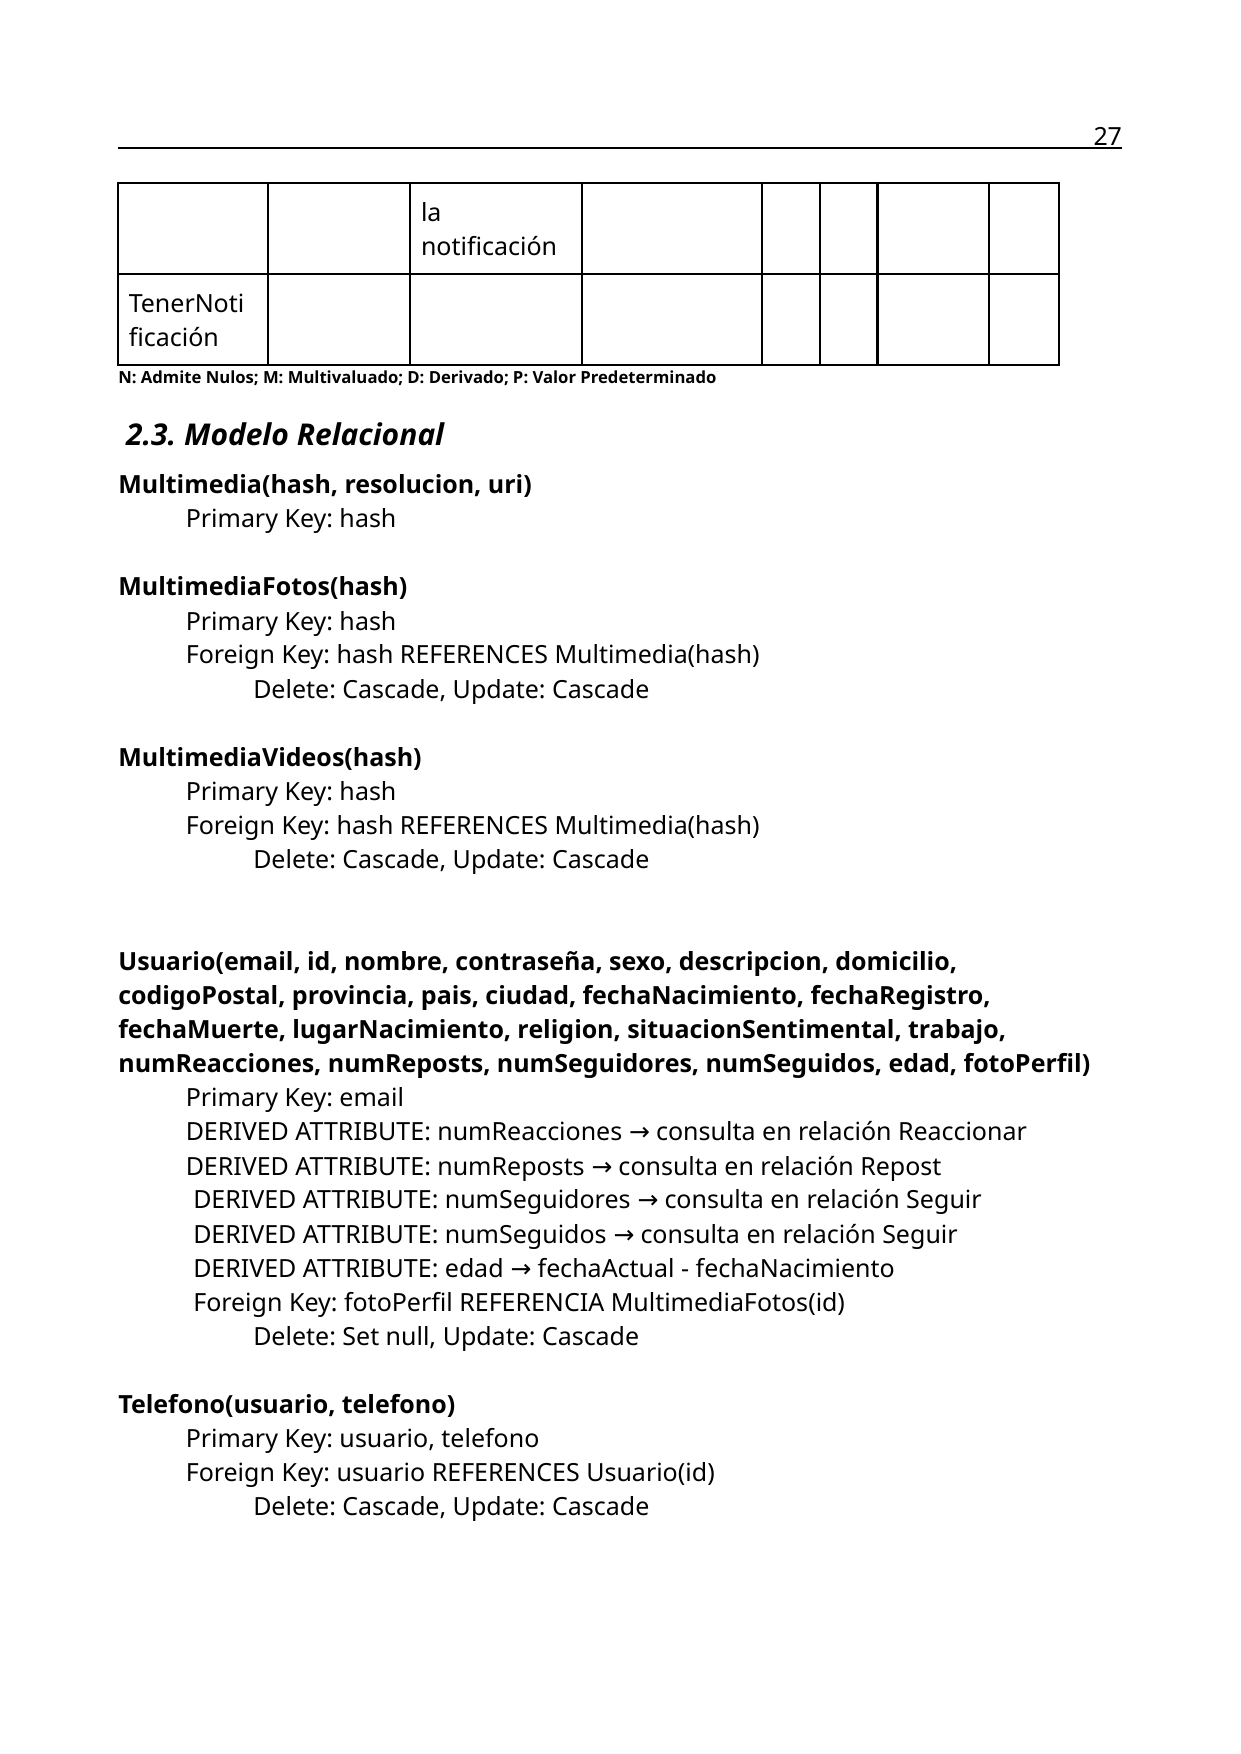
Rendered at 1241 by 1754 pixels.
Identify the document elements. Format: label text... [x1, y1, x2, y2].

text Primary Key: email [118, 1080, 1122, 1114]
table_cell [269, 275, 409, 364]
text DERIVED ATTRIBUTE: numReposts → consulta en relación Repost [118, 1148, 1122, 1182]
text Delete: Cascade, Update: Cascade [118, 671, 1122, 705]
table_cell [763, 184, 819, 273]
text DERIVED ATTRIBUTE: numSeguidores → consulta en relación Seguir [118, 1182, 1122, 1216]
table_cell [269, 184, 409, 273]
table_cell - [990, 184, 1058, 273]
table_cell [990, 275, 1058, 364]
table_cell [821, 275, 876, 364]
table_cell [879, 275, 988, 364]
table_cell la notificación [411, 184, 581, 273]
text N: Admite Nulos; M: Multivaluado; D: Derivado; P: Valor Predeterminado [118, 366, 1122, 388]
text Primary Key: hash [118, 773, 1122, 807]
table_cell [879, 184, 988, 273]
subtitle Modelo Relacional [118, 413, 1122, 454]
text Foreign Key: hash REFERENCES Multimedia(hash) [118, 637, 1122, 671]
text Multimedia(hash, resolucion, uri) [118, 467, 1122, 501]
text MultimediaFotos(hash) [118, 569, 1122, 603]
text Telefono(usuario, telefono) [118, 1387, 1122, 1421]
table_cell TenerNotificación [119, 275, 267, 364]
text Foreign Key: fotoPerfil REFERENCIA MultimediaFotos(id) [118, 1284, 1122, 1318]
text DERIVED ATTRIBUTE: edad → fechaActual - fechaNacimiento [118, 1250, 1122, 1284]
text Delete: Cascade, Update: Cascade [118, 842, 1122, 876]
text Delete: Cascade, Update: Cascade [118, 1489, 1122, 1523]
text DERIVED ATTRIBUTE: numSeguidos → consulta en relación Seguir [118, 1216, 1122, 1250]
text Primary Key: hash [118, 501, 1122, 535]
table_cell [411, 275, 581, 364]
text DERIVED ATTRIBUTE: numReacciones → consulta en relación Reaccionar [118, 1114, 1122, 1148]
text Foreign Key: hash REFERENCES Multimedia(hash) [118, 807, 1122, 842]
text Primary Key: usuario, telefono [118, 1421, 1122, 1455]
table_cell [821, 184, 876, 273]
table_cell [763, 275, 819, 364]
text MultimediaVideos(hash) [118, 739, 1122, 773]
text Foreign Key: usuario REFERENCES Usuario(id) [118, 1455, 1122, 1489]
text Delete: Set null, Update: Cascade [118, 1318, 1122, 1352]
text Primary Key: hash [118, 603, 1122, 637]
table_cell [583, 184, 761, 273]
text Usuario(email, id, nombre, contraseña, sexo, descripcion, domicilio, codigoPostal, provincia, pais, ciudad, fechaNacimiento, fechaRegistro, fechaMuerte, lugarNacimiento, religion, situacionSentimental, trabajo, numReacciones, numReposts, numSeguidores, numSeguidos, edad, fotoPerfil) [118, 944, 1122, 1080]
table_cell [583, 275, 761, 364]
table_cell [119, 184, 267, 273]
